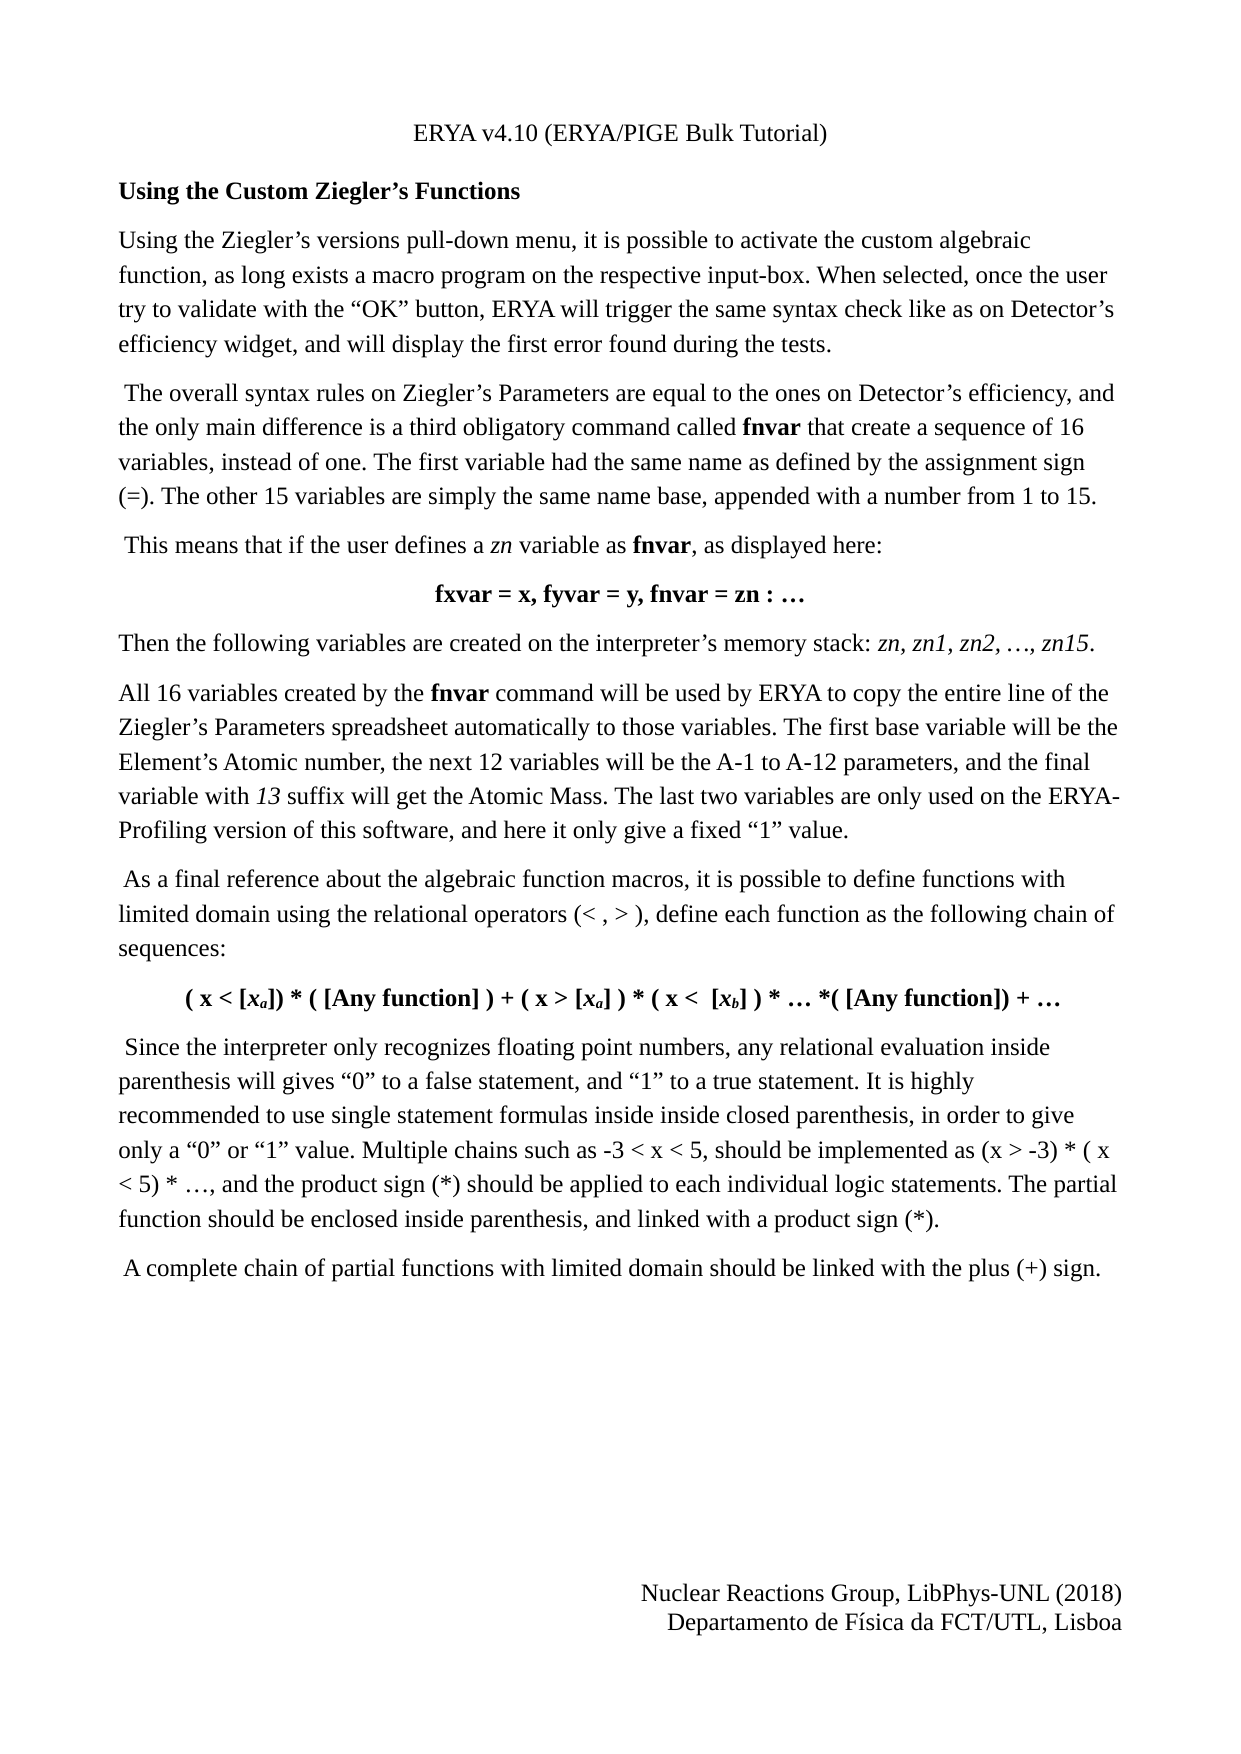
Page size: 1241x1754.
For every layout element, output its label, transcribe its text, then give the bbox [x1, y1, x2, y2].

text As a final reference about the algebraic function macros, it is possible to define functions with limited domain using the relational operators (< , > ), define each function as the following chain of sequences: [118, 864, 1122, 962]
text Since the interpreter only recognizes floating point numbers, any relational evaluation inside parenthesis will gives “0” to a false statement, and “1” to a true statement. It is highly recommended to use single statement formulas inside inside closed parenthesis, in order to give only a “0” or “1” value. Multiple chains such as -3 < x < 5, should be implemented as (x > -3) * ( x < 5) * …, and the product sign (*) should be applied to each individual logic statements. The partial function should be enclosed inside parenthesis, and linked with a product sign (*). [118, 1032, 1122, 1233]
text Using the Custom Ziegler’s Functions [118, 176, 1122, 205]
text fxvar = x, fyvar = y, fnvar = zn : … [118, 579, 1122, 608]
text Then the following variables are created on the interpreter’s memory stack: zn, zn1, zn2, …, zn15. [118, 628, 1122, 657]
text This means that if the user defines a zn variable as fnvar, as displayed here: [118, 530, 1122, 559]
text Using the Ziegler’s versions pull-down menu, it is possible to activate the custom algebraic function, as long exists a macro program on the respective input-box. When selected, once the user try to validate with the “OK” button, ERYA will trigger the same syntax check like as on Detector’s efficiency widget, and will display the first error found during the tests. [118, 225, 1122, 358]
text A complete chain of partial functions with limited domain should be linked with the plus (+) sign. [118, 1253, 1122, 1282]
text ( x < [xa]) * ( [Any function] ) + ( x > [xa] ) * ( x < [xb] ) * … *( [Any function]) + … [118, 983, 1122, 1011]
text All 16 variables created by the fnvar command will be used by ERYA to copy the entire line of the Ziegler’s Parameters spreadsheet automatically to those variables. The first base variable will be the Element’s Atomic number, the next 12 variables will be the A-1 to A-12 parameters, and the final variable with 13 suffix will get the Atomic Mass. The last two variables are only used on the ERYA-Profiling version of this software, and here it only give a fixed “1” value. [118, 678, 1122, 844]
text The overall syntax rules on Ziegler’s Parameters are equal to the ones on Detector’s efficiency, and the only main difference is a third obligatory command called fnvar that create a sequence of 16 variables, instead of one. The first variable had the same name as defined by the assignment sign (=). The other 15 variables are simply the same name base, appended with a number from 1 to 15. [118, 378, 1122, 510]
